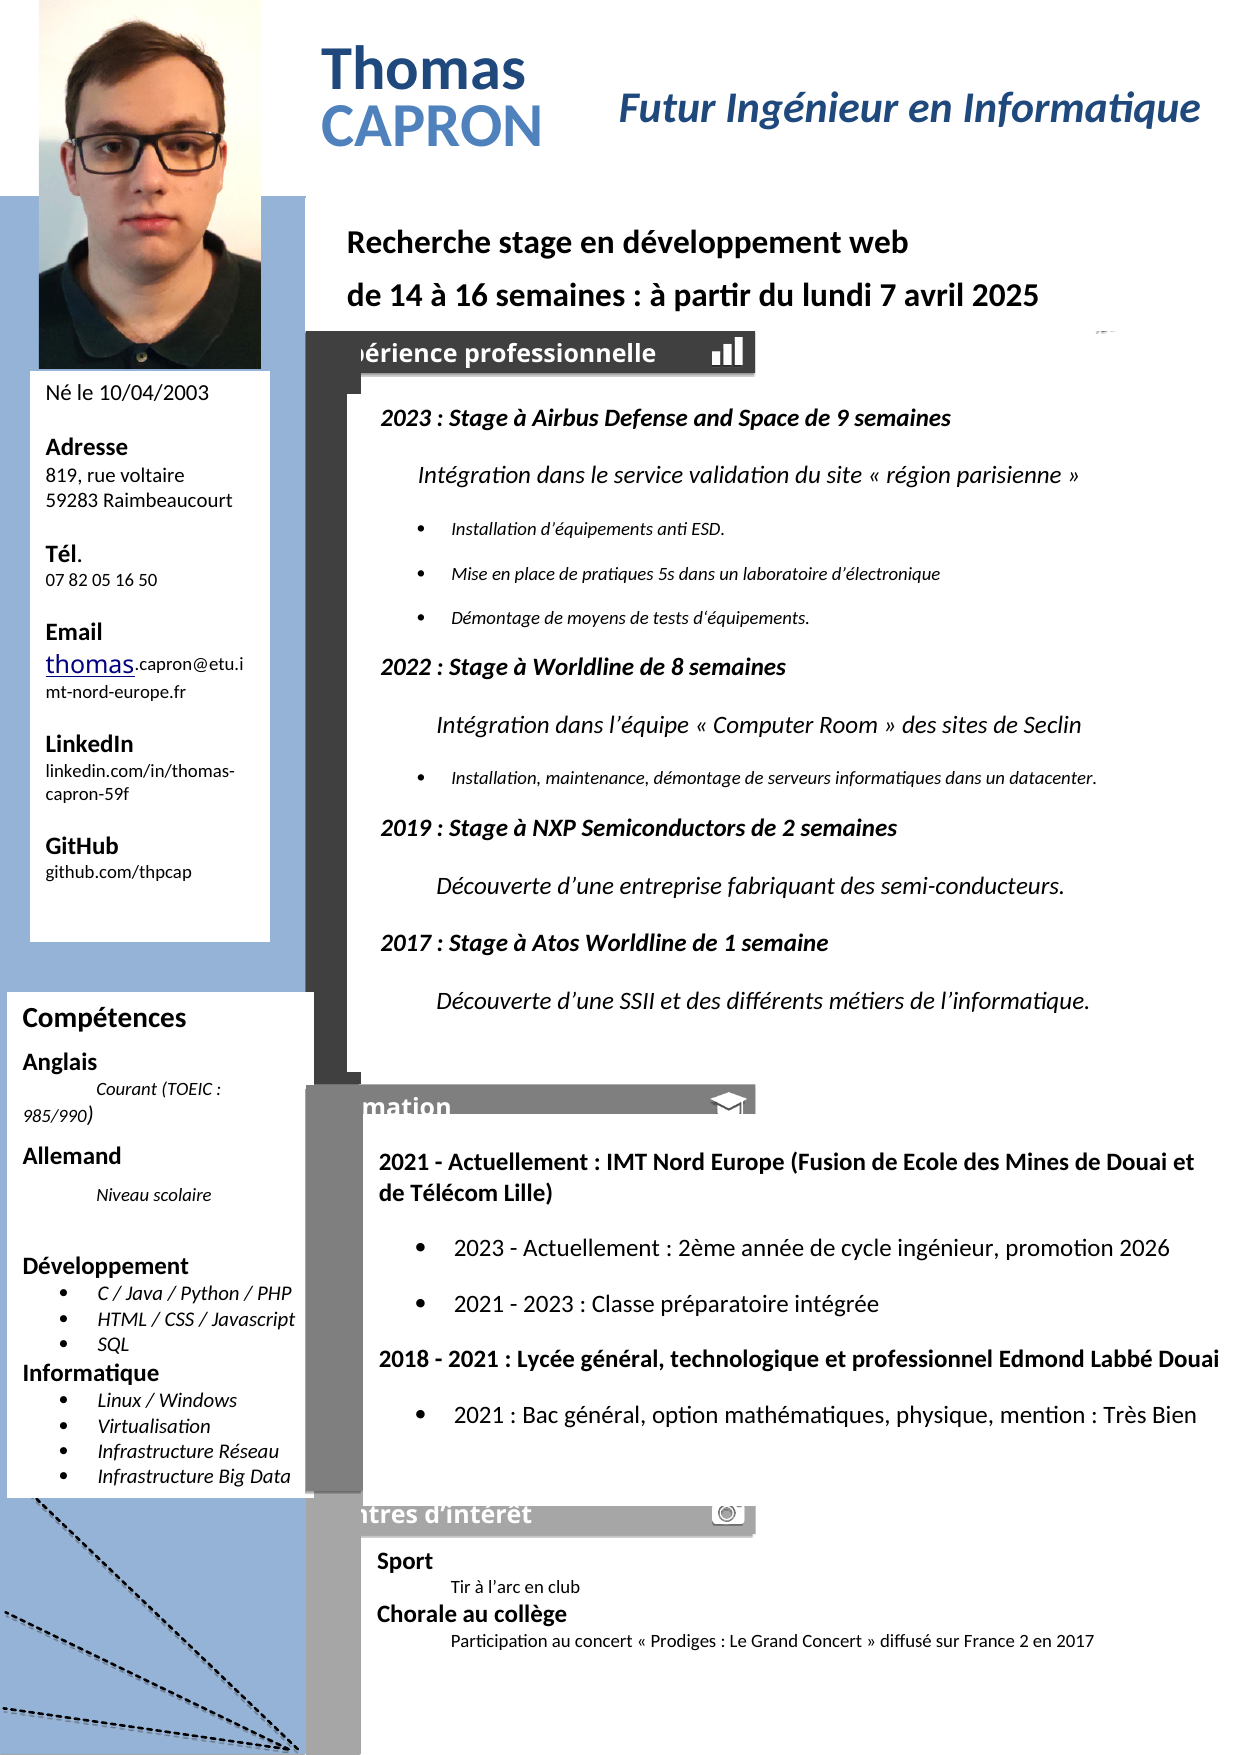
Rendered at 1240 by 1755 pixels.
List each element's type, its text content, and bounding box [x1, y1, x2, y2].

text 2021 - Actuellement : IMT Nord Europe (Fusion de Ecole des Mines de Douai et de Télécom Lille) [378, 1147, 1223, 1208]
text Découverte d’une SSII et des différents métiers de l’informatique. [380, 985, 1154, 1016]
text Informatique [22, 1357, 299, 1387]
list C / Java / Python / PHP [60, 1281, 299, 1306]
text 59283 Raimbeaucourt [45, 487, 255, 513]
text GitHub github.com/thpcap [45, 830, 255, 883]
text Thomas CAPRON [321, 45, 593, 157]
text de 14 à 16 semaines : à partir du lundi 7 avril 2025 [347, 274, 1224, 315]
text 2023 : Stage à Airbus Defense and Space de 9 semaines [380, 402, 1154, 432]
text Compétences [22, 999, 299, 1035]
text Développement [22, 1250, 299, 1281]
text Chorale au collège [377, 1598, 1167, 1629]
list Démontage de moyens de tests d‘équipements. [418, 607, 1154, 629]
text Né le 10/04/2003 [45, 378, 255, 406]
text Tél. 07 82 05 16 50 [45, 538, 255, 591]
list 2021 - 2023 : Classe préparatoire intégrée [416, 1288, 1223, 1319]
text linkedin.com/in/thomas-capron-59f [45, 759, 255, 805]
text 2017 : Stage à Atos Worldline de 1 semaine [380, 927, 1154, 958]
text Email thomas.capron@etu.imt-nord-europe.fr [45, 616, 255, 704]
text Recherche stage en développement web [347, 222, 1224, 262]
text Sport [377, 1545, 1167, 1576]
list Installation d’équipements anti ESD. [418, 517, 1154, 540]
list Infrastructure Big Data [60, 1464, 299, 1489]
text Futur Ingénieur en Informatique [608, 80, 1216, 133]
list 2021 : Bac général, option mathématiques, physique, mention : Très Bien [416, 1399, 1223, 1430]
list HTML / CSS / Javascript [60, 1306, 299, 1331]
text 2019 : Stage à NXP Semiconductors de 2 semaines [380, 812, 1154, 843]
text Découverte d’une entreprise fabriquant des semi-conducteurs. [362, 870, 1154, 901]
text Allemand [22, 1140, 299, 1171]
text LinkedIn [45, 729, 255, 759]
text Niveau scolaire [22, 1183, 299, 1206]
text Intégration dans le service validation du site « région parisienne » [380, 459, 1154, 490]
list Virtualisation [60, 1413, 299, 1438]
list Infrastructure Réseau [60, 1438, 299, 1464]
list 2023 - Actuellement : 2ème année de cycle ingénieur, promotion 2026 [416, 1233, 1223, 1263]
text Courant (TOEIC : 985/990) [22, 1077, 299, 1128]
list SQL [60, 1331, 299, 1357]
text 2022 : Stage à Worldline de 8 semaines [380, 651, 1154, 682]
text 819, rue voltaire [45, 462, 255, 487]
text Tir à l’arc en club [377, 1576, 1167, 1598]
text Intégration dans l’équipe « Computer Room » des sites de Seclin [380, 709, 1154, 739]
text Adresse [45, 431, 255, 462]
list Installation, maintenance, démontage de serveurs informatiques dans un datacenter. [418, 766, 1154, 789]
text 2018 - 2021 : Lycée général, technologique et professionnel Edmond Labbé Douai [378, 1344, 1223, 1374]
text Anglais [22, 1046, 299, 1077]
list Mise en place de pratiques 5s dans un laboratoire d’électronique [418, 562, 1154, 585]
text Participation au concert « Prodiges : Le Grand Concert » diffusé sur France 2 en 2017 [377, 1629, 1167, 1652]
list Linux / Windows [60, 1387, 299, 1413]
